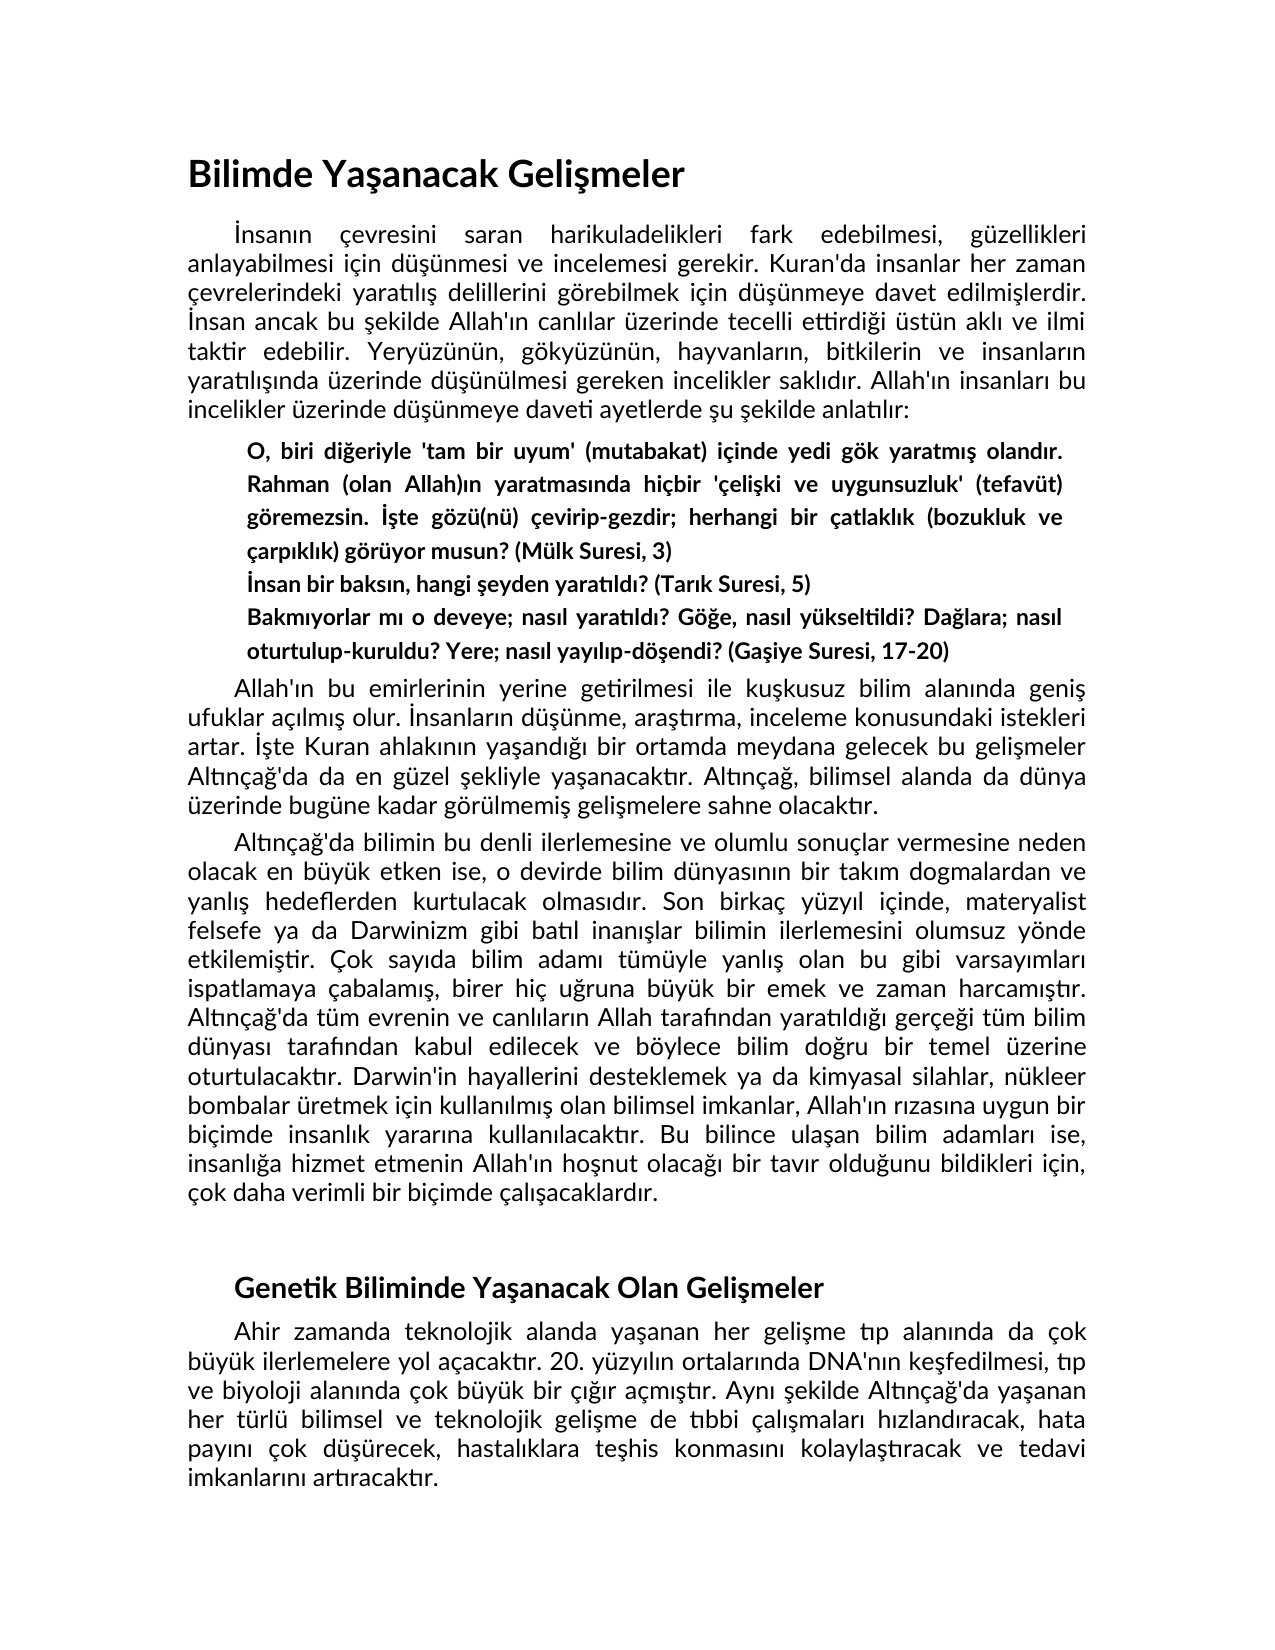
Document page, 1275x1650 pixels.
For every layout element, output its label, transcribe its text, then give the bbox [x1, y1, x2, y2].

text O, biri diğeriyle 'tam bir uyum' (mutabakat) içinde yedi gök yaratmış olandır. Rahman (olan Allah)ın yaratmasında hiçbir 'çelişki ve uygunsuzluk' (tefavüt) göremezsin. İşte gözü(nü) çevirip-gezdir; herhangi bir çatlaklık (bozukluk ve çarpıklık) görüyor musun? (Mülk Suresi, 3) [247, 432, 1064, 566]
text Bakmıyorlar mı o deveye; nasıl yaratıldı? Göğe, nasıl yükseltildi? Dağlara; nasıl oturtulup-kuruldu? Yere; nasıl yayılıp-döşendi? (Gaşiye Suresi, 17-20) [247, 599, 1064, 666]
text Altınçağ'da bilimin bu denli ilerlemesine ve olumlu sonuçlar vermesine neden olacak en büyük etken ise, o devirde bilim dünyasının bir takım dogmalardan ve yanlış hedeflerden kurtulacak olmasıdır. Son birkaç yüzyıl içinde, materyalist felsefe ya da Darwinizm gibi batıl inanışlar bilimin ilerlemesini olumsuz yönde etkilemiştir. Çok sayıda bilim adamı tümüyle yanlış olan bu gibi varsayımları ispatlamaya çabalamış, birer hiç uğruna büyük bir emek ve zaman harcamıştır. Altınçağ'da tüm evrenin ve canlıların Allah tarafından yaratıldığı gerçeği tüm bilim dünyası tarafından kabul edilecek ve böylece bilim doğru bir temel üzerine oturtulacaktır. Darwin'in hayallerini desteklemek ya da kimyasal silahlar, nükleer bombalar üretmek için kullanılmış olan bilimsel imkanlar, Allah'ın rızasına uygun bir biçimde insanlık yararına kullanılacaktır. Bu bilince ulaşan bilim adamları ise, insanlığa hizmet etmenin Allah'ın hoşnut olacağı bir tavır olduğunu bildikleri için, çok daha verimli bir biçimde çalışacaklardır. [187, 828, 1087, 1207]
subtitle Genetik Biliminde Yaşanacak Olan Gelişmeler [187, 1270, 1087, 1305]
text İnsanın çevresini saran harikuladelikleri fark edebilmesi, güzellikleri anlayabilmesi için düşünmesi ve incelemesi gerekir. Kuran'da insanlar her zaman çevrelerindeki yaratılış delillerini görebilmek için düşünmeye davet edilmişlerdir. İnsan ancak bu şekilde Allah'ın canlılar üzerinde tecelli ettirdiği üstün aklı ve ilmi taktir edebilir. Yeryüzünün, gökyüzünün, hayvanların, bitkilerin ve insanların yaratılışında üzerinde düşünülmesi gereken incelikler saklıdır. Allah'ın insanları bu incelikler üzerinde düşünmeye daveti ayetlerde şu şekilde anlatılır: [187, 220, 1087, 424]
text Ahir zamanda teknolojik alanda yaşanan her gelişme tıp alanında da çok büyük ilerlemelere yol açacaktır. 20. yüzyılın ortalarında DNA'nın keşfedilmesi, tıp ve biyoloji alanında çok büyük bir çığır açmıştır. Aynı şekilde Altınçağ'da yaşanan her türlü bilimsel ve teknolojik gelişme de tıbbi çalışmaları hızlandıracak, hata payını çok düşürecek, hastalıklara teşhis konmasını kolaylaştıracak ve tedavi imkanlarını artıracaktır. [187, 1317, 1087, 1492]
text Allah'ın bu emirlerinin yerine getirilmesi ile kuşkusuz bilim alanında geniş ufuklar açılmış olur. İnsanların düşünme, araştırma, inceleme konusundaki istekleri artar. İşte Kuran ahlakının yaşandığı bir ortamda meydana gelecek bu gelişmeler Altınçağ'da da en güzel şekliyle yaşanacaktır. Altınçağ, bilimsel alanda da dünya üzerinde bugüne kadar görülmemiş gelişmelere sahne olacaktır. [187, 674, 1087, 820]
text İnsan bir baksın, hangi şeyden yaratıldı? (Tarık Suresi, 5) [247, 566, 1064, 599]
subtitle Bilimde Yaşanacak Gelişmeler [187, 150, 1087, 195]
